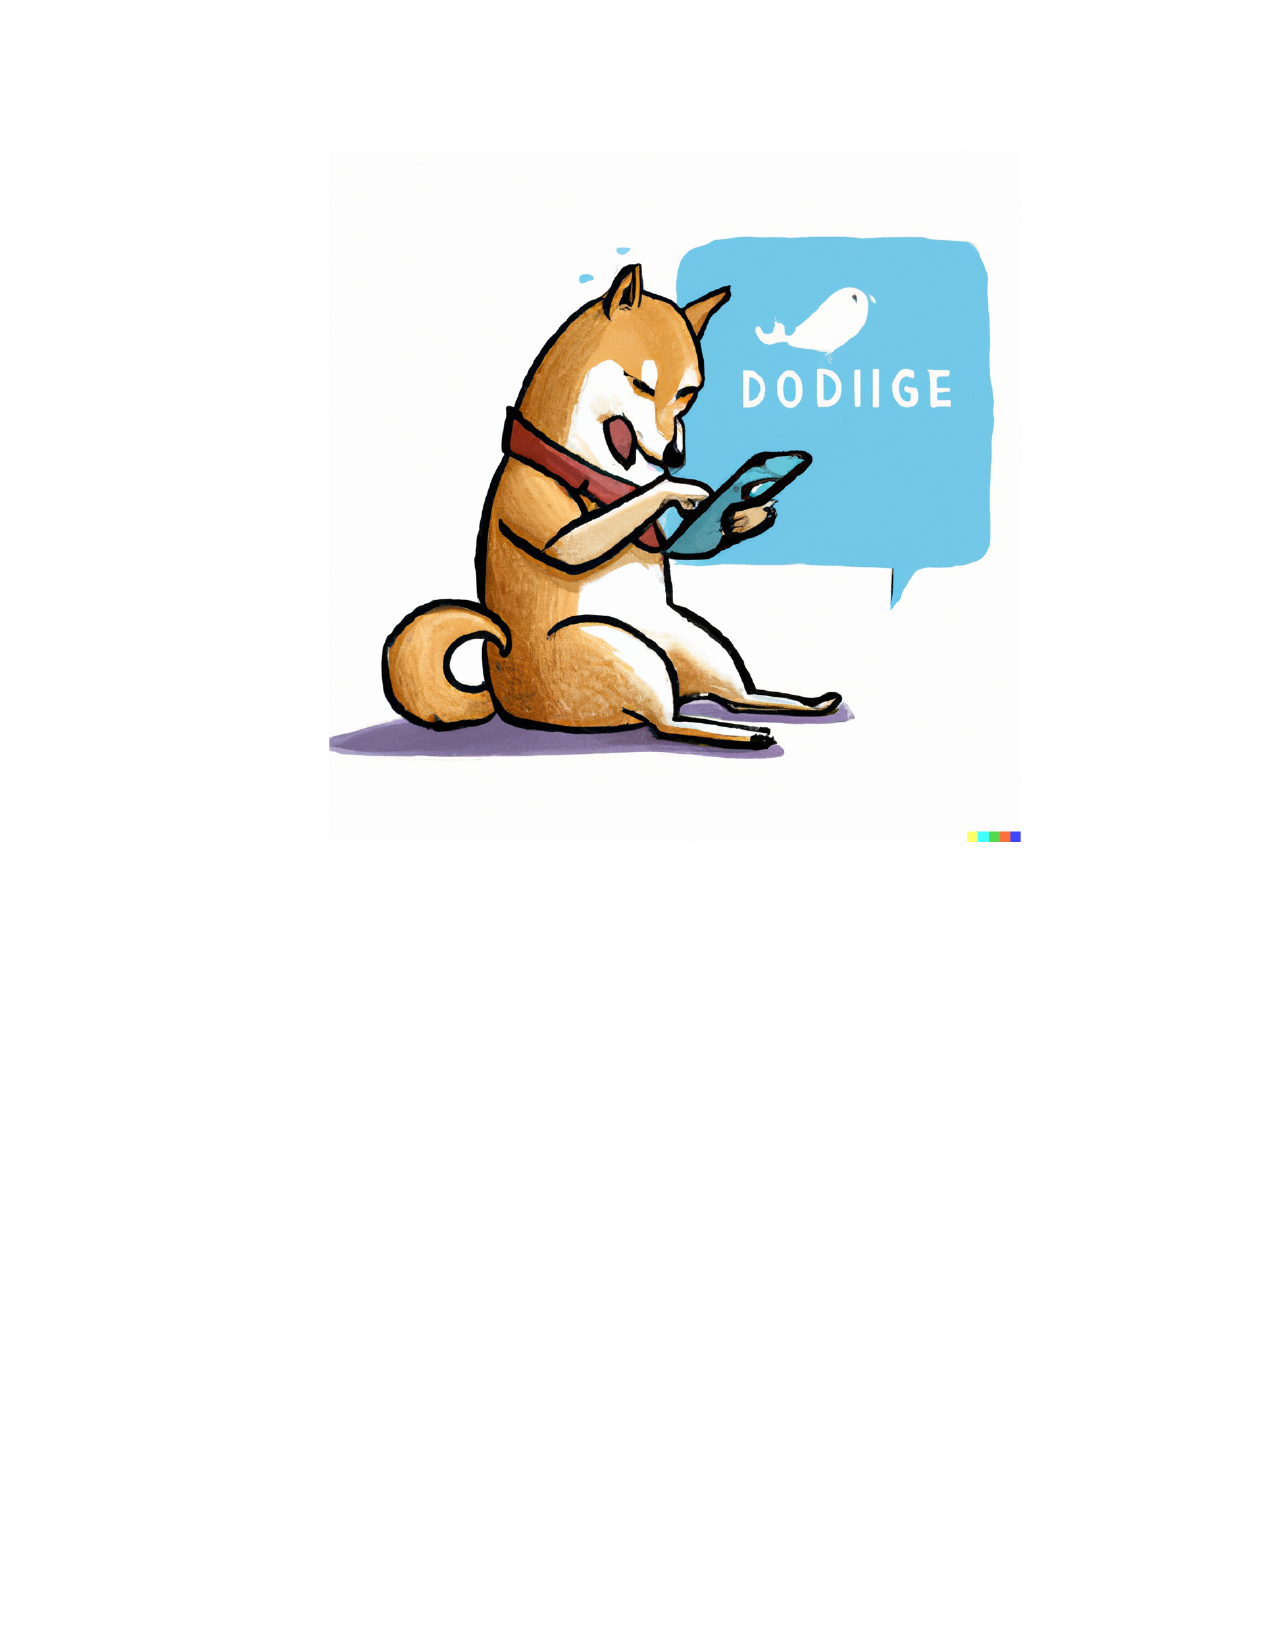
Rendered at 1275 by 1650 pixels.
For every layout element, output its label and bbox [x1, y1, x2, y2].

picture [329, 150, 1021, 842]
